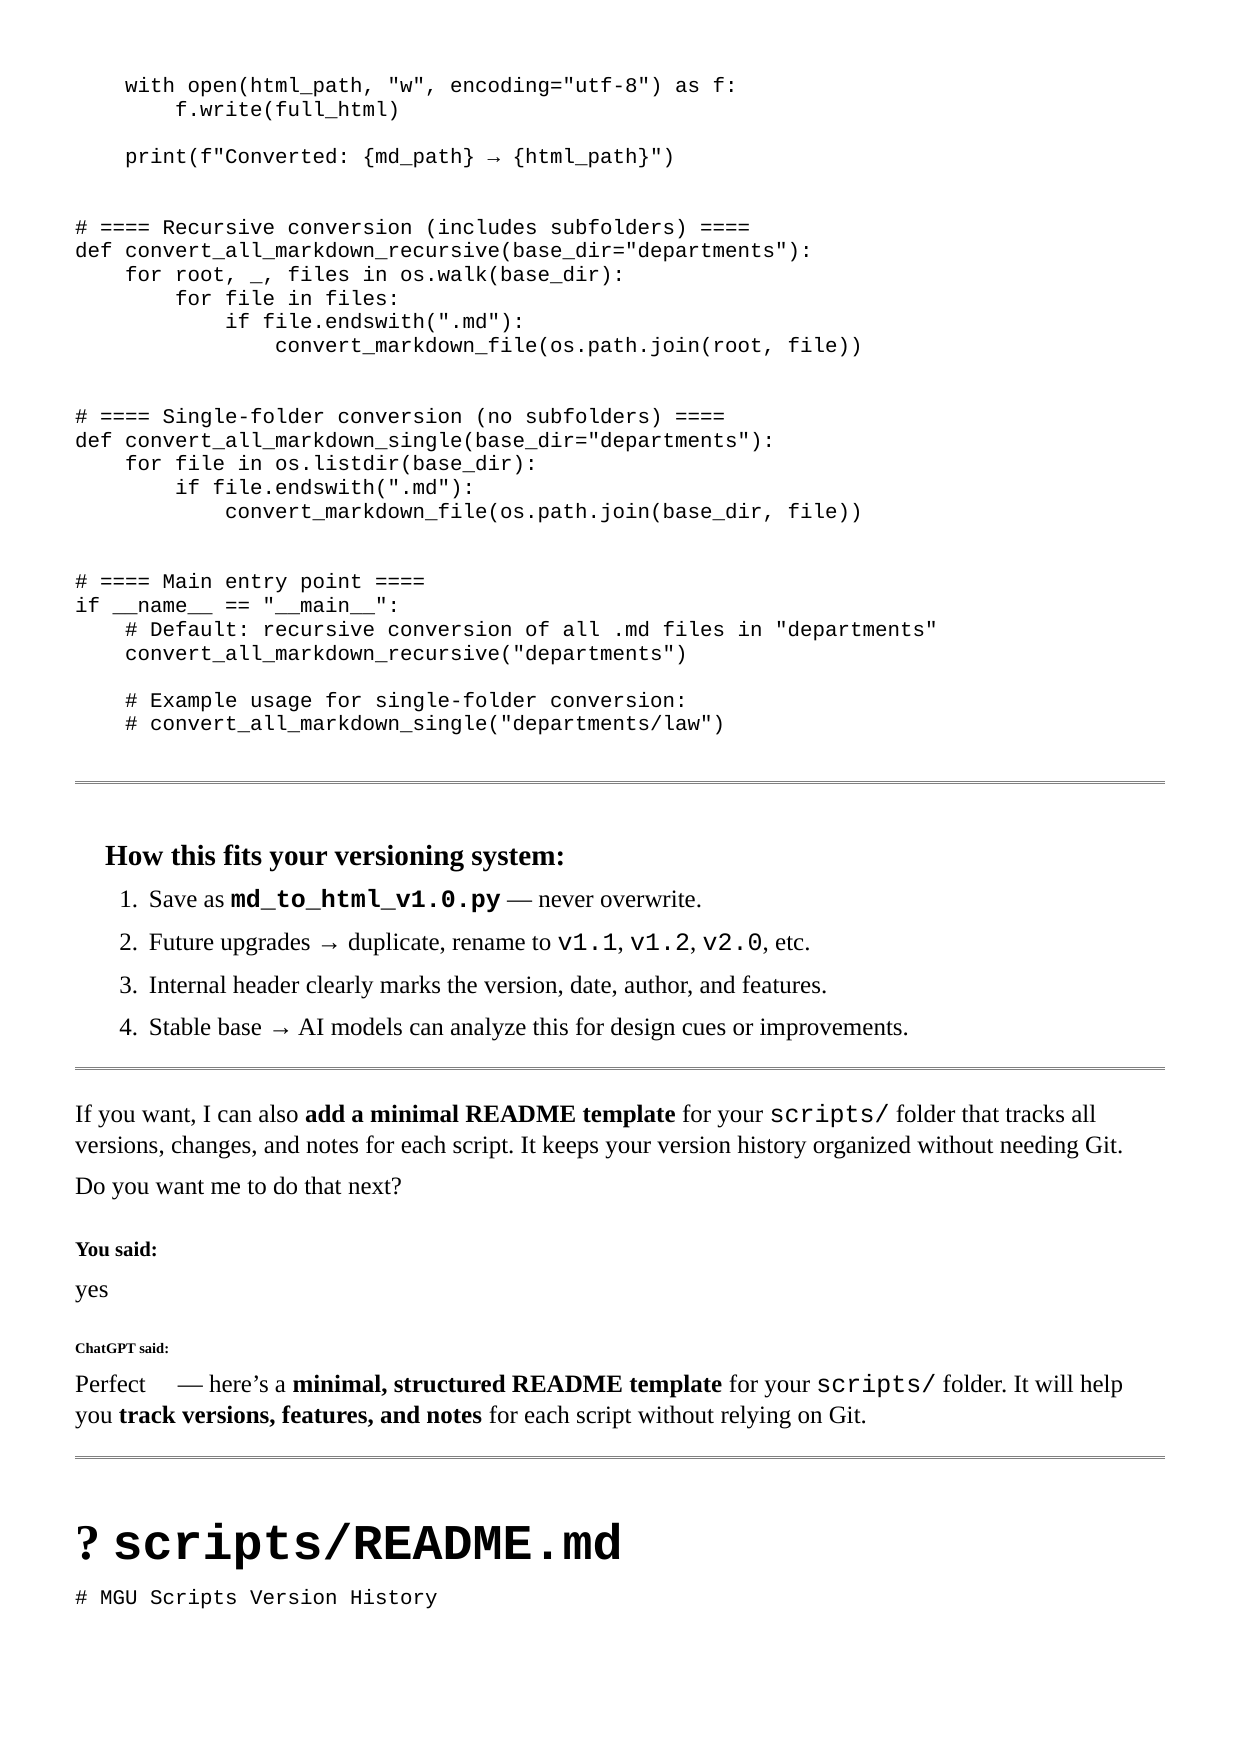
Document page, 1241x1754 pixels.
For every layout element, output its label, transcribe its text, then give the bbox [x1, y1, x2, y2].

text yes [75, 1274, 1165, 1303]
text Perfect ✅ — here’s a minimal, structured README template for your scripts/ folder. It will help you track versions, features, and notes for each script without relying on Git. [75, 1369, 1165, 1429]
text Do you want me to do that next? [75, 1171, 1165, 1200]
text # convert_all_markdown_single("departments/law") [75, 713, 1165, 737]
text convert_markdown_file(os.path.join(root, file)) [75, 335, 1165, 359]
list Save as md_to_html_v1.0.py — never overwrite. [119, 884, 1165, 914]
list Internal header clearly marks the version, date, author, and features. [119, 970, 1165, 999]
text # MGU Scripts Version History [75, 1587, 1165, 1611]
text # Default: recursive conversion of all .md files in "departments" [75, 619, 1165, 642]
list Stable base → AI models can analyze this for design cues or improvements. [119, 1012, 1165, 1040]
text with open(html_path, "w", encoding="utf-8") as f: [75, 75, 1165, 99]
text def convert_all_markdown_recursive(base_dir="departments"): [75, 241, 1165, 264]
subtitle ChatGPT said: [75, 1340, 1165, 1357]
text # ==== Recursive conversion (includes subfolders) ==== [75, 217, 1165, 241]
text print(f"Converted: {md_path} → {html_path}") [75, 146, 1165, 169]
text for file in files: [75, 288, 1165, 311]
list Future upgrades → duplicate, rename to v1.1, v1.2, v2.0, etc. [119, 927, 1165, 958]
text convert_markdown_file(os.path.join(base_dir, file)) [75, 501, 1165, 524]
text if __name__ == "__main__": [75, 595, 1165, 619]
text # Example usage for single-folder conversion: [75, 690, 1165, 713]
text # ==== Main entry point ==== [75, 572, 1165, 595]
subtitle ✅ How this fits your versioning system: [75, 838, 1165, 871]
text for root, _, files in os.walk(base_dir): [75, 264, 1165, 288]
text If you want, I can also add a minimal README template for your scripts/ folder that tracks all versions, changes, and notes for each script. It keeps your version history organized without needing Git. [75, 1099, 1165, 1159]
text # ==== Single-folder conversion (no subfolders) ==== [75, 406, 1165, 430]
text if file.endswith(".md"): [75, 477, 1165, 501]
text convert_all_markdown_recursive("departments") [75, 642, 1165, 666]
text if file.endswith(".md"): [75, 311, 1165, 335]
text def convert_all_markdown_single(base_dir="departments"): [75, 430, 1165, 453]
subtitle You said: [75, 1237, 1165, 1261]
subtitle ? scripts/README.md [75, 1513, 1165, 1574]
text f.write(full_html) [75, 99, 1165, 122]
text for file in os.listdir(base_dir): [75, 453, 1165, 477]
